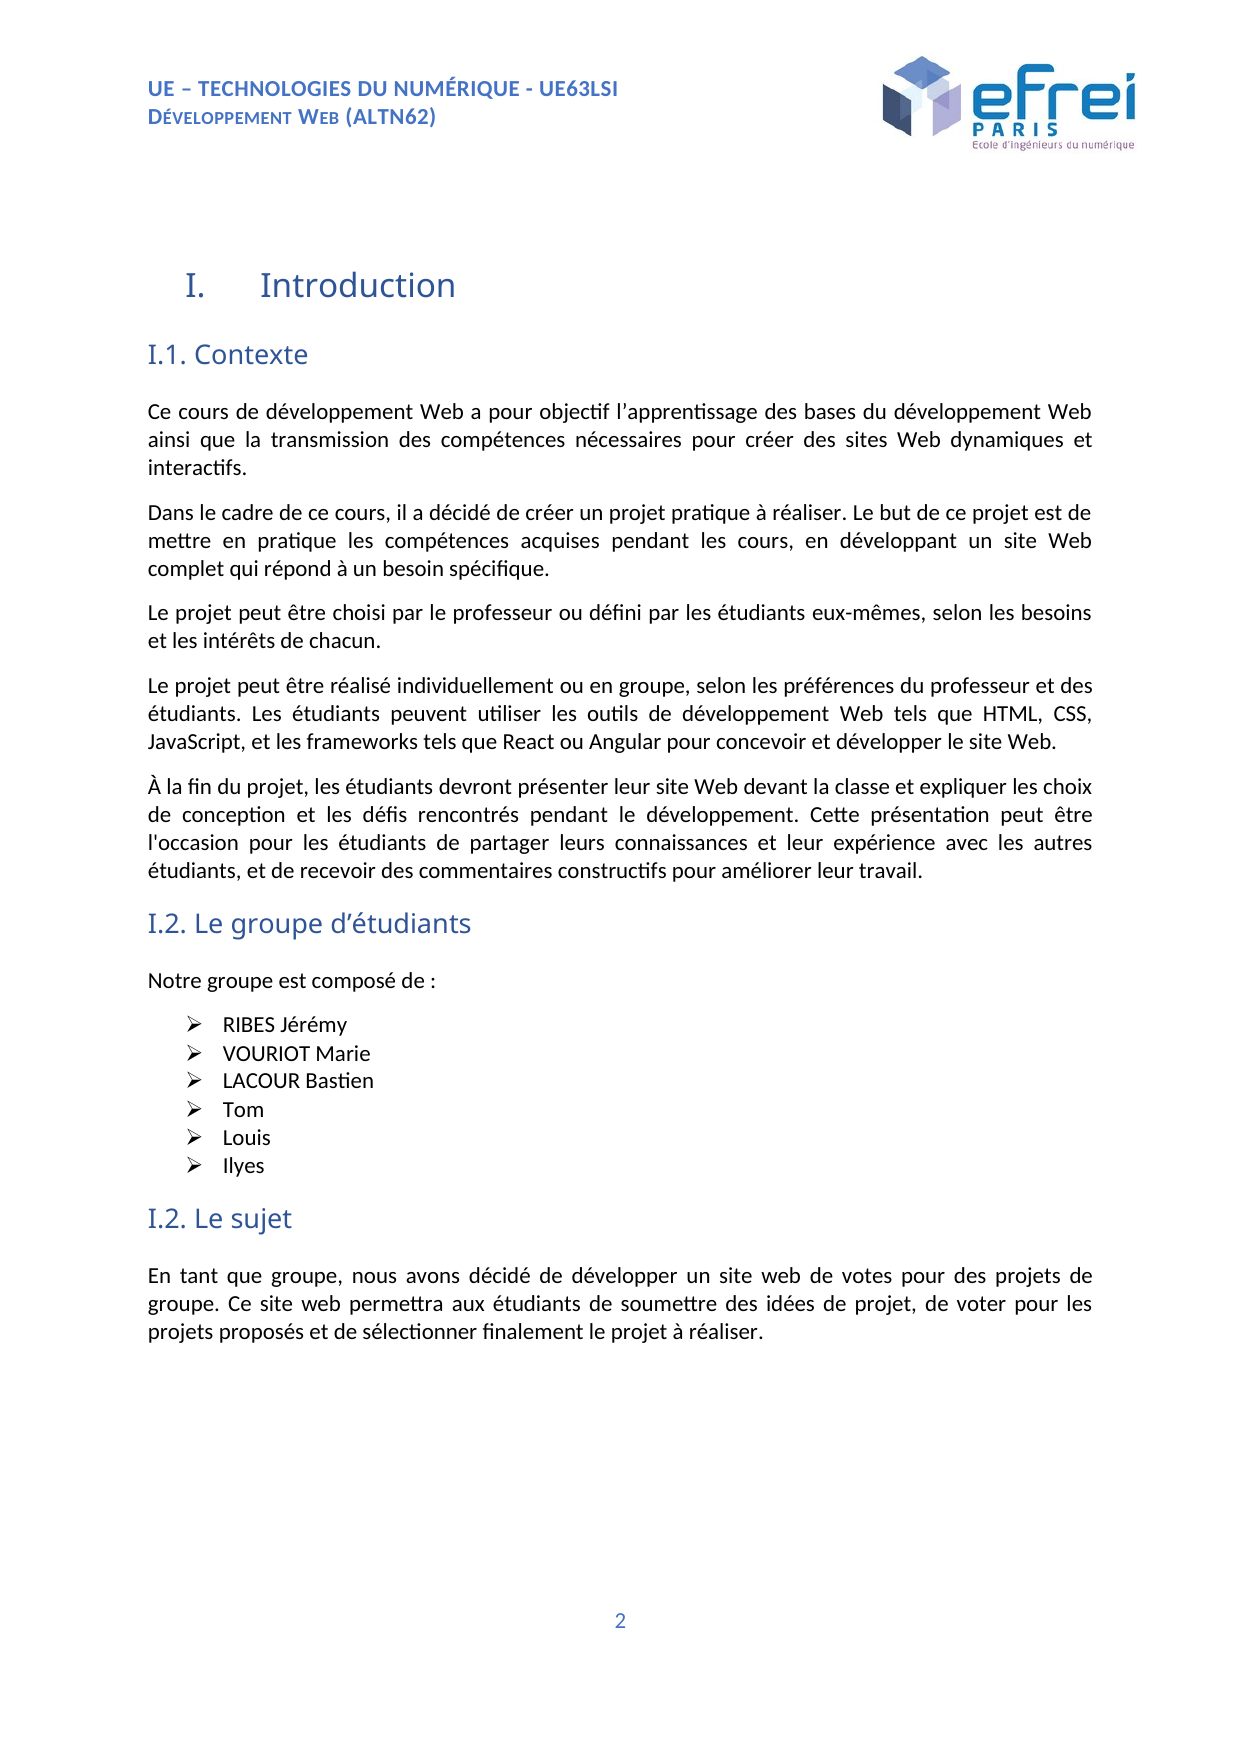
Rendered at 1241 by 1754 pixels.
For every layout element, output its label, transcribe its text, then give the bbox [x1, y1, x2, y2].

subtitle I.2. Le sujet [148, 1199, 1093, 1236]
subtitle I.2. Le groupe d’étudiants [148, 905, 1093, 942]
text Le projet peut être choisi par le professeur ou défini par les étudiants eux-mêmes, selon les besoins et les intérêts de chacun. [148, 598, 1093, 654]
text En tant que groupe, nous avons décidé de développer un site web de votes pour des projets de groupe. Ce site web permettra aux étudiants de soumettre des idées de projet, de voter pour les projets proposés et de sélectionner finalement le projet à réaliser. [148, 1261, 1093, 1345]
text Dans le cadre de ce cours, il a décidé de créer un projet pratique à réaliser. Le but de ce projet est de mettre en pratique les compétences acquises pendant les cours, en développant un site Web complet qui répond à un besoin spécifique. [148, 498, 1093, 582]
list Louis [185, 1123, 1093, 1151]
list RIBES Jérémy [185, 1011, 1093, 1039]
text À la fin du projet, les étudiants devront présenter leur site Web devant la classe et expliquer les choix de conception et les défis rencontrés pendant le développement. Cette présentation peut être l'occasion pour les étudiants de partager leurs connaissances et leur expérience avec les autres étudiants, et de recevoir des commentaires constructifs pour améliorer leur travail. [148, 772, 1093, 884]
text Le projet peut être réalisé individuellement ou en groupe, selon les préférences du professeur et des étudiants. Les étudiants peuvent utiliser les outils de développement Web tels que HTML, CSS, JavaScript, et les frameworks tels que React ou Angular pour concevoir et développer le site Web. [148, 671, 1093, 755]
list VOURIOT Marie [185, 1039, 1093, 1067]
list Ilyes [185, 1151, 1093, 1179]
subtitle I.1. Contexte [148, 336, 1093, 373]
text Ce cours de développement Web a pour objectif l’apprentissage des bases du développement Web ainsi que la transmission des compétences nécessaires pour créer des sites Web dynamiques et interactifs. [148, 397, 1093, 481]
text Notre groupe est composé de : [148, 966, 1093, 994]
list Tom [185, 1095, 1093, 1123]
list Introduction [185, 262, 1093, 307]
list LACOUR Bastien [185, 1067, 1093, 1095]
